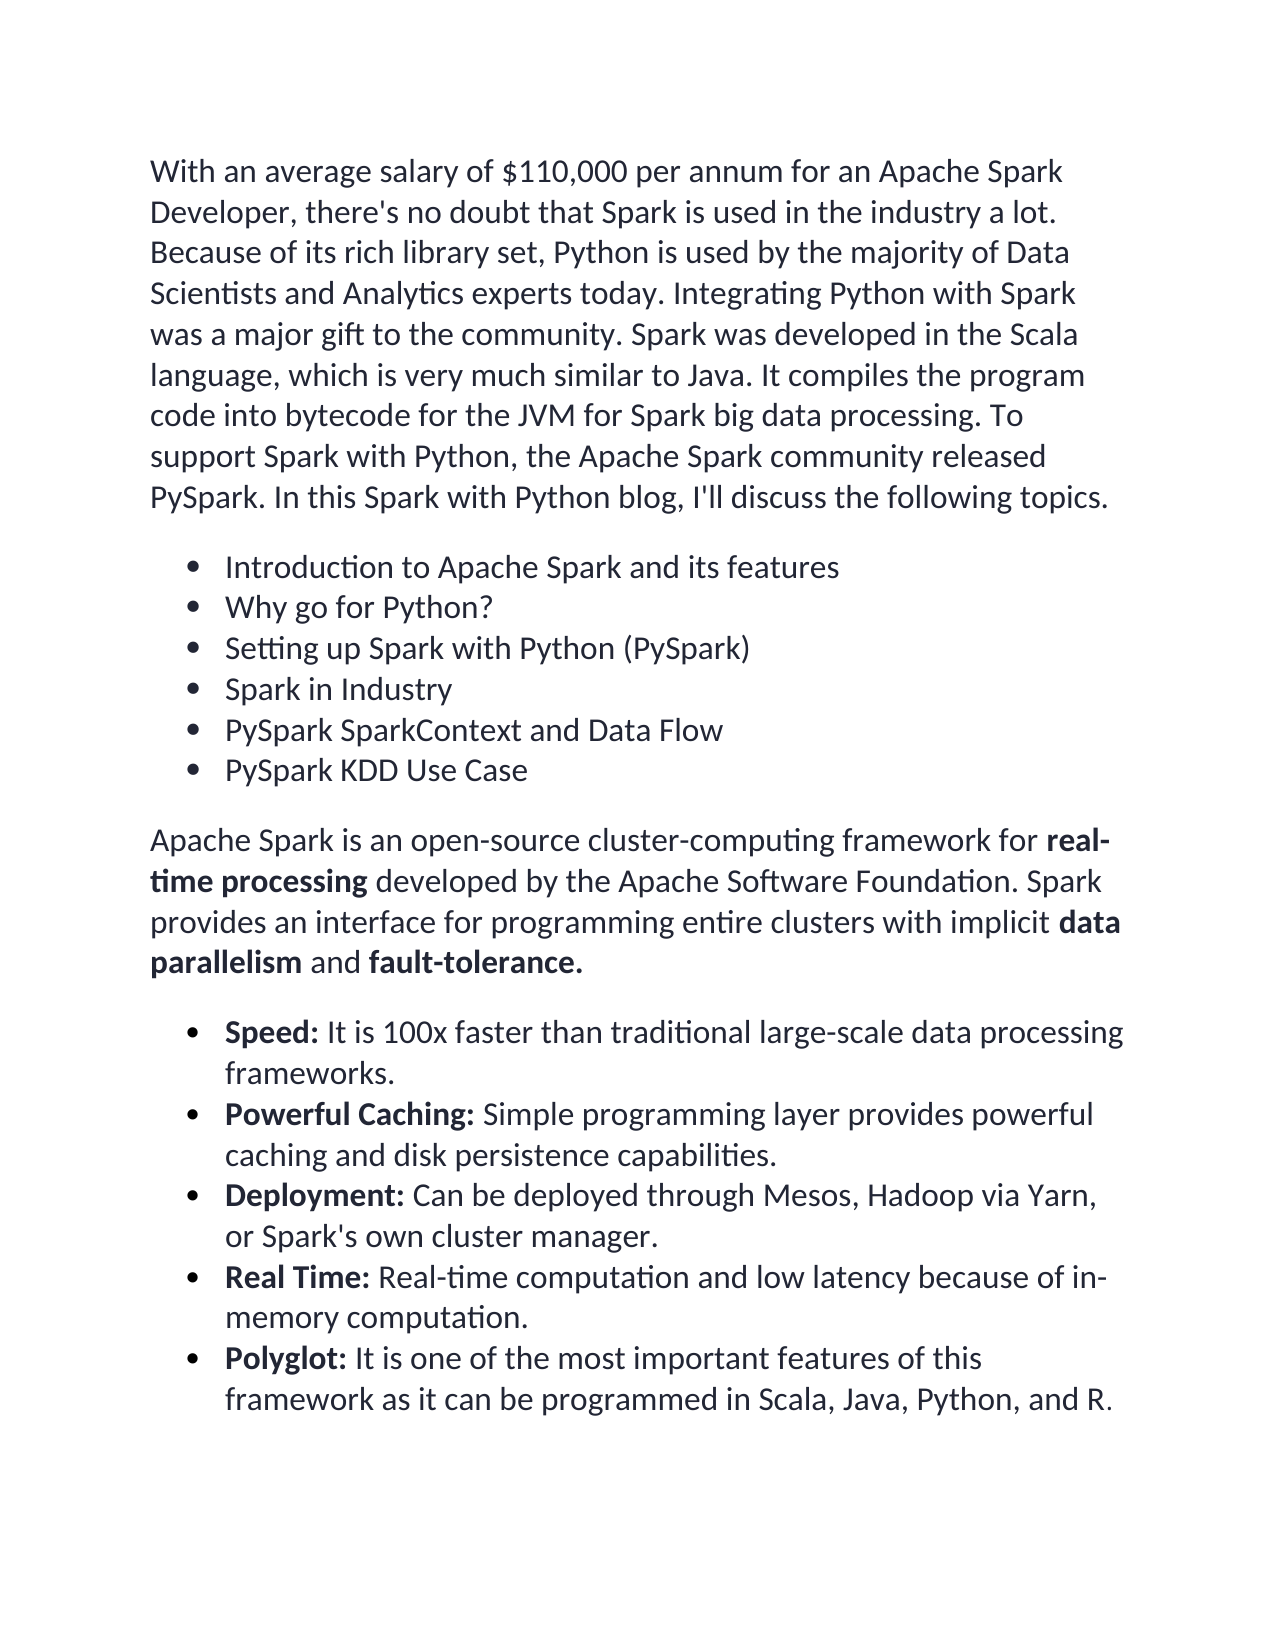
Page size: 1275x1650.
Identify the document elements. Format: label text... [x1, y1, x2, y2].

list Introduction to Apache Spark and its features [187, 546, 1125, 586]
list Speed: It is 100x faster than traditional large-scale data processing frameworks. [187, 1011, 1125, 1093]
list Deployment: Can be deployed through Mesos, Hadoop via Yarn, or Spark's own cluster manager. [187, 1174, 1125, 1256]
list Setting up Spark with Python (PySpark) [187, 627, 1125, 668]
list Spark in Industry [187, 668, 1125, 709]
list Real Time: Real-time computation and low latency because of in-memory computation. [187, 1256, 1125, 1337]
list Polyglot: It is one of the most important features of this framework as it can be programmed in Scala, Java, Python, and R. [187, 1337, 1125, 1419]
list PySpark SparkContext and Data Flow [187, 709, 1125, 749]
list Powerful Caching: Simple programming layer provides powerful caching and disk persistence capabilities. [187, 1093, 1125, 1174]
text With an average salary of $110,000 per annum for an Apache Spark Developer, there's no doubt that Spark is used in the industry a lot. Because of its rich library set, Python is used by the majority of Data Scientists and Analytics experts today. Integrating Python with Spark was a major gift to the community. Spark was developed in the Scala language, which is very much similar to Java. It compiles the program code into bytecode for the JVM for Spark big data processing. To support Spark with Python, the Apache Spark community released PySpark. In this Spark with Python blog, I'll discuss the following topics. [150, 150, 1125, 517]
list PySpark KDD Use Case [187, 749, 1125, 790]
text Apache Spark is an open-source cluster-computing framework for real-time processing developed by the Apache Software Foundation. Spark provides an interface for programming entire clusters with implicit data parallelism and fault-tolerance. [150, 819, 1125, 982]
list Why go for Python? [187, 586, 1125, 627]
